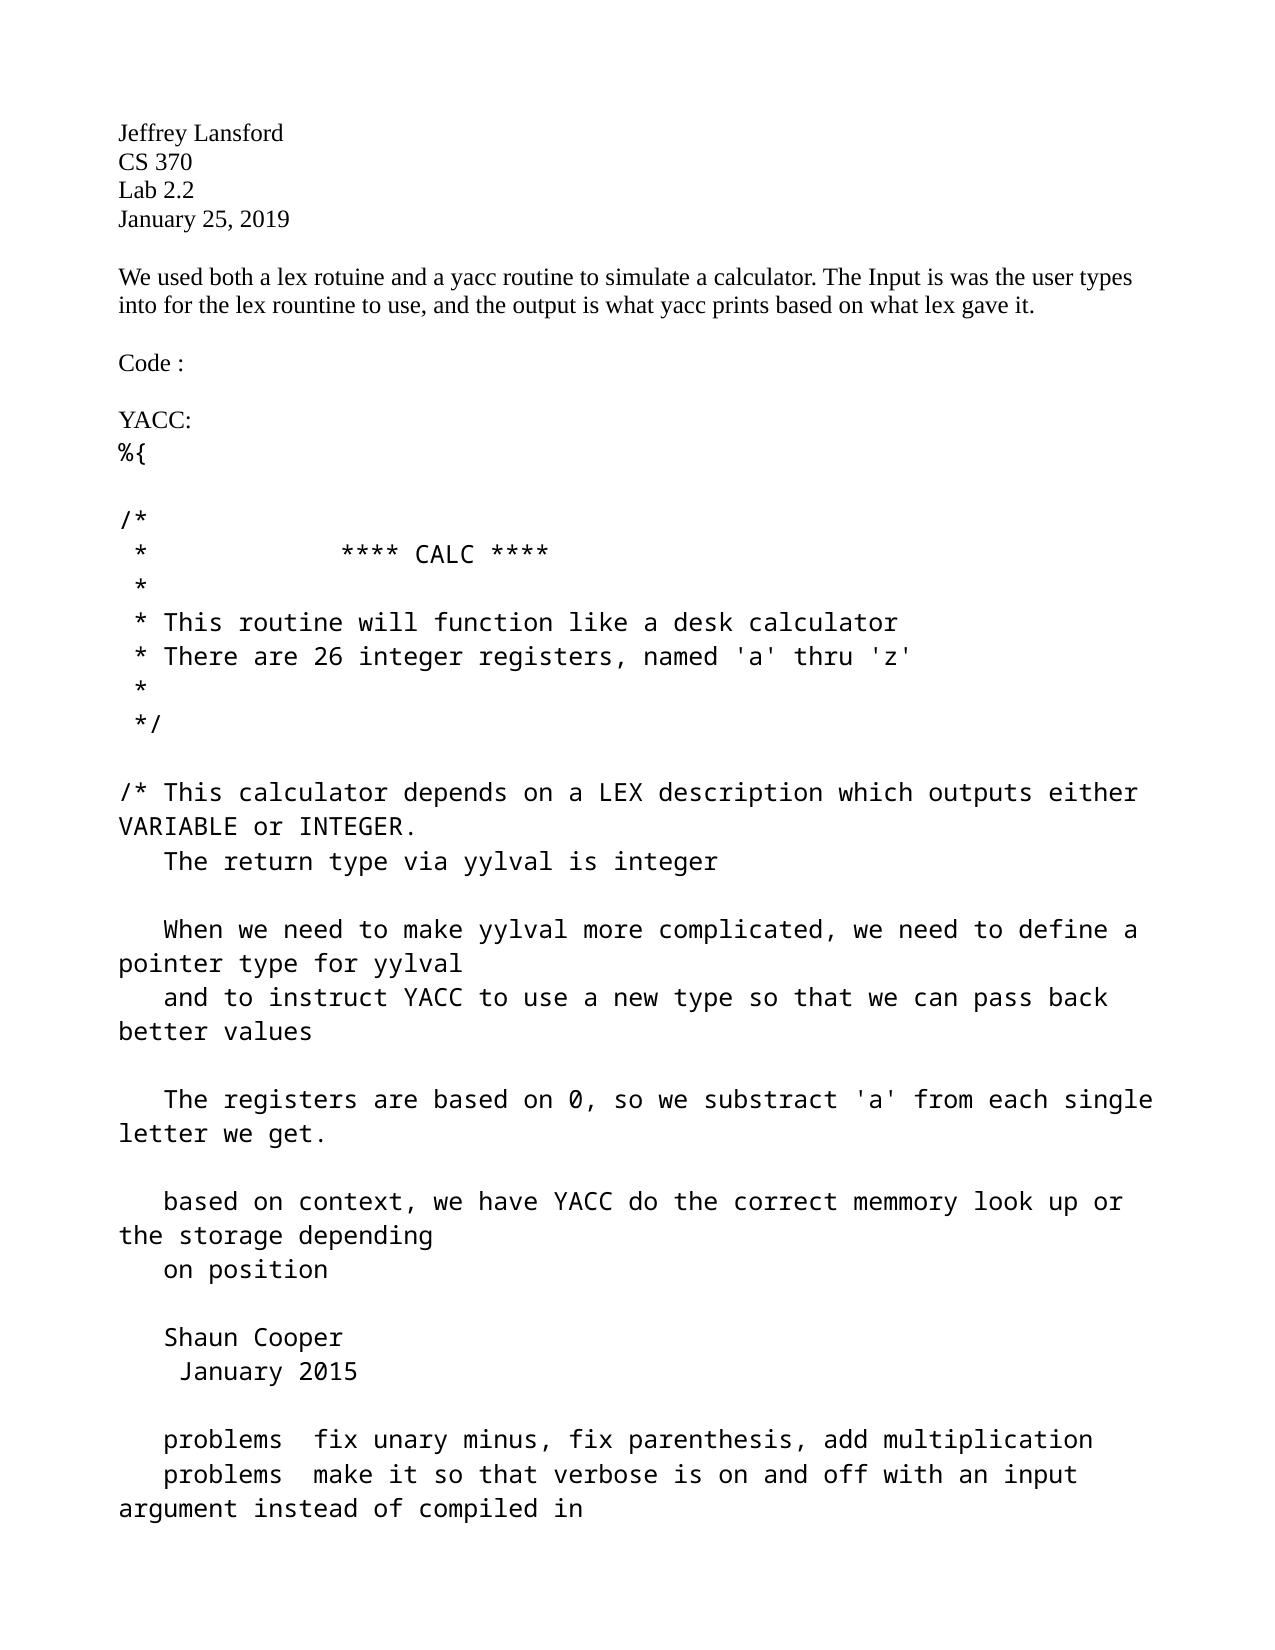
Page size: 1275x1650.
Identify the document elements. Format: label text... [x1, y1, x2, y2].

text The registers are based on 0, so we substract 'a' from each single letter we get. [118, 1082, 1157, 1150]
text CS 370 [118, 147, 1157, 176]
text */ [118, 707, 1157, 741]
text problems make it so that verbose is on and off with an input argument instead of compiled in [118, 1456, 1157, 1524]
text We used both a lex rotuine and a yacc routine to simulate a calculator. The Input is was the user types into for the lex rountine to use, and the output is what yacc prints based on what lex gave it. [118, 262, 1157, 319]
text January 2015 [118, 1354, 1157, 1388]
text * [118, 673, 1157, 707]
text January 25, 2019 [118, 204, 1157, 233]
text on position [118, 1252, 1157, 1286]
text YACC: [118, 406, 1157, 434]
text The return type via yylval is integer [118, 843, 1157, 877]
text * [118, 571, 1157, 605]
text problems fix unary minus, fix parenthesis, add multiplication [118, 1422, 1157, 1456]
text Jeffrey Lansford [118, 118, 1157, 147]
text When we need to make yylval more complicated, we need to define a pointer type for yylval [118, 911, 1157, 979]
text and to instruct YACC to use a new type so that we can pass back better values [118, 979, 1157, 1047]
text Shaun Cooper [118, 1320, 1157, 1354]
text Code : [118, 348, 1157, 377]
text * **** CALC **** [118, 537, 1157, 571]
text /* This calculator depends on a LEX description which outputs either VARIABLE or INTEGER. [118, 775, 1157, 843]
text * This routine will function like a desk calculator [118, 605, 1157, 639]
text Lab 2.2 [118, 176, 1157, 204]
text %{ [118, 434, 1157, 468]
text based on context, we have YACC do the correct memmory look up or the storage depending [118, 1184, 1157, 1252]
text * There are 26 integer registers, named 'a' thru 'z' [118, 639, 1157, 673]
text /* [118, 502, 1157, 537]
